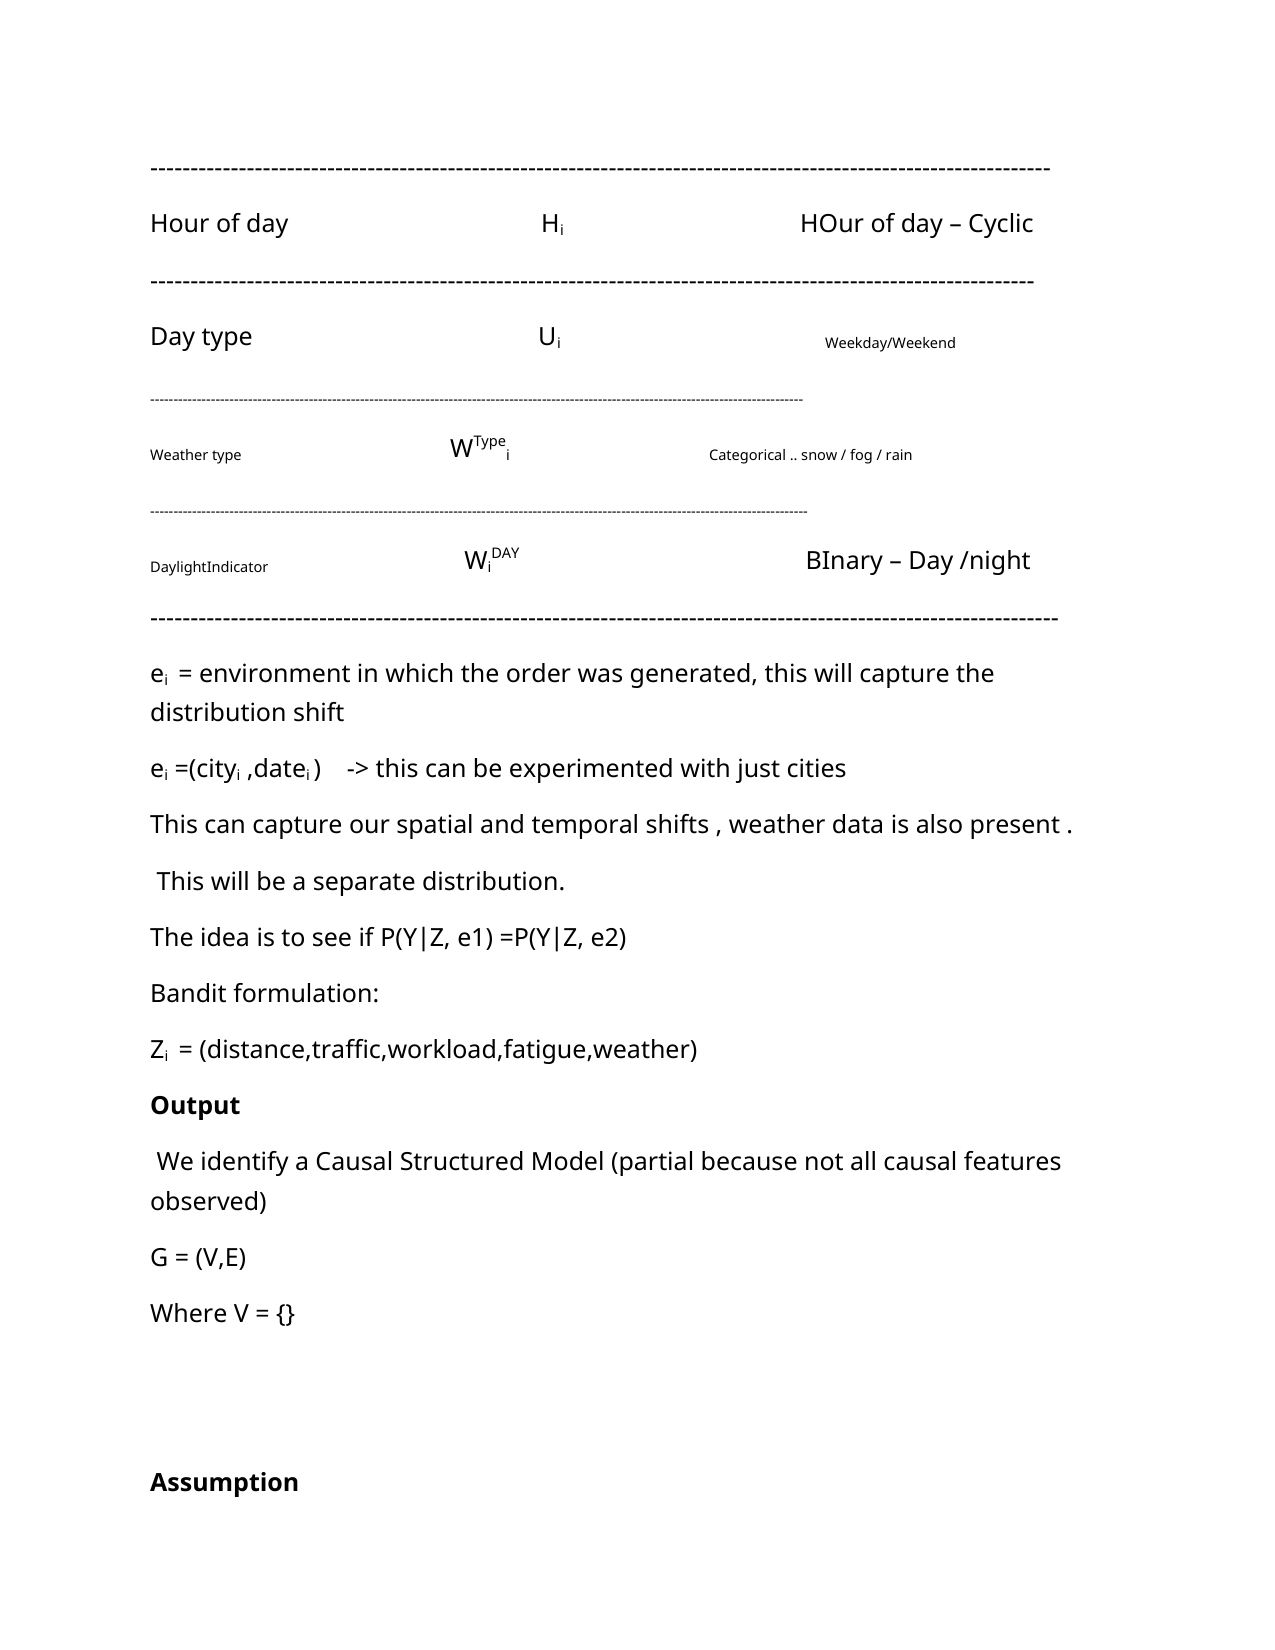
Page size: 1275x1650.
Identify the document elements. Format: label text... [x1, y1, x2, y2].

text Bandit formulation: [150, 976, 1125, 1009]
text The idea is to see if P(Y∣Z, e1) =P(Y∣Z, e2) [150, 919, 1125, 953]
text Zi = (distance,traffic,workload,fatigue,weather) [150, 1032, 1125, 1066]
text Where V = {} [150, 1296, 1125, 1330]
text ei = environment in which the order was generated, this will capture the distribution shift [150, 655, 1125, 729]
text -------------------------------------------------------------------------------------------------------------- [150, 262, 1125, 296]
text G = (V,E) [150, 1239, 1125, 1274]
text DaylightIndicator WiDAY BInary – Day /night [150, 543, 1125, 577]
text Weather type WTypei Categorical .. snow / fog / rain [150, 431, 1125, 465]
text ei =(cityi ,datei ) -> this can be experimented with just cities [150, 751, 1125, 785]
text Day type Ui Weekday/Weekend [150, 318, 1125, 352]
text ----------------------------------------------------------------------------------------------------------------- [150, 599, 1125, 633]
text This will be a separate distribution. [150, 863, 1125, 897]
text This can capture our spatial and temporal shifts , weather data is also present . [150, 807, 1125, 841]
text Output [150, 1088, 1125, 1122]
text -------------------------------------------------------------------------------------------------------------------------------------------- [150, 374, 1125, 409]
text Assumption [150, 1464, 1125, 1498]
text Hour of day Hi HOur of day – Cyclic [150, 206, 1125, 240]
text --------------------------------------------------------------------------------------------------------------------------------------------- [150, 487, 1125, 521]
text ---------------------------------------------------------------------------------------------------------------- [150, 150, 1125, 184]
text We identify a Causal Structured Model (partial because not all causal features observed) [150, 1144, 1125, 1217]
